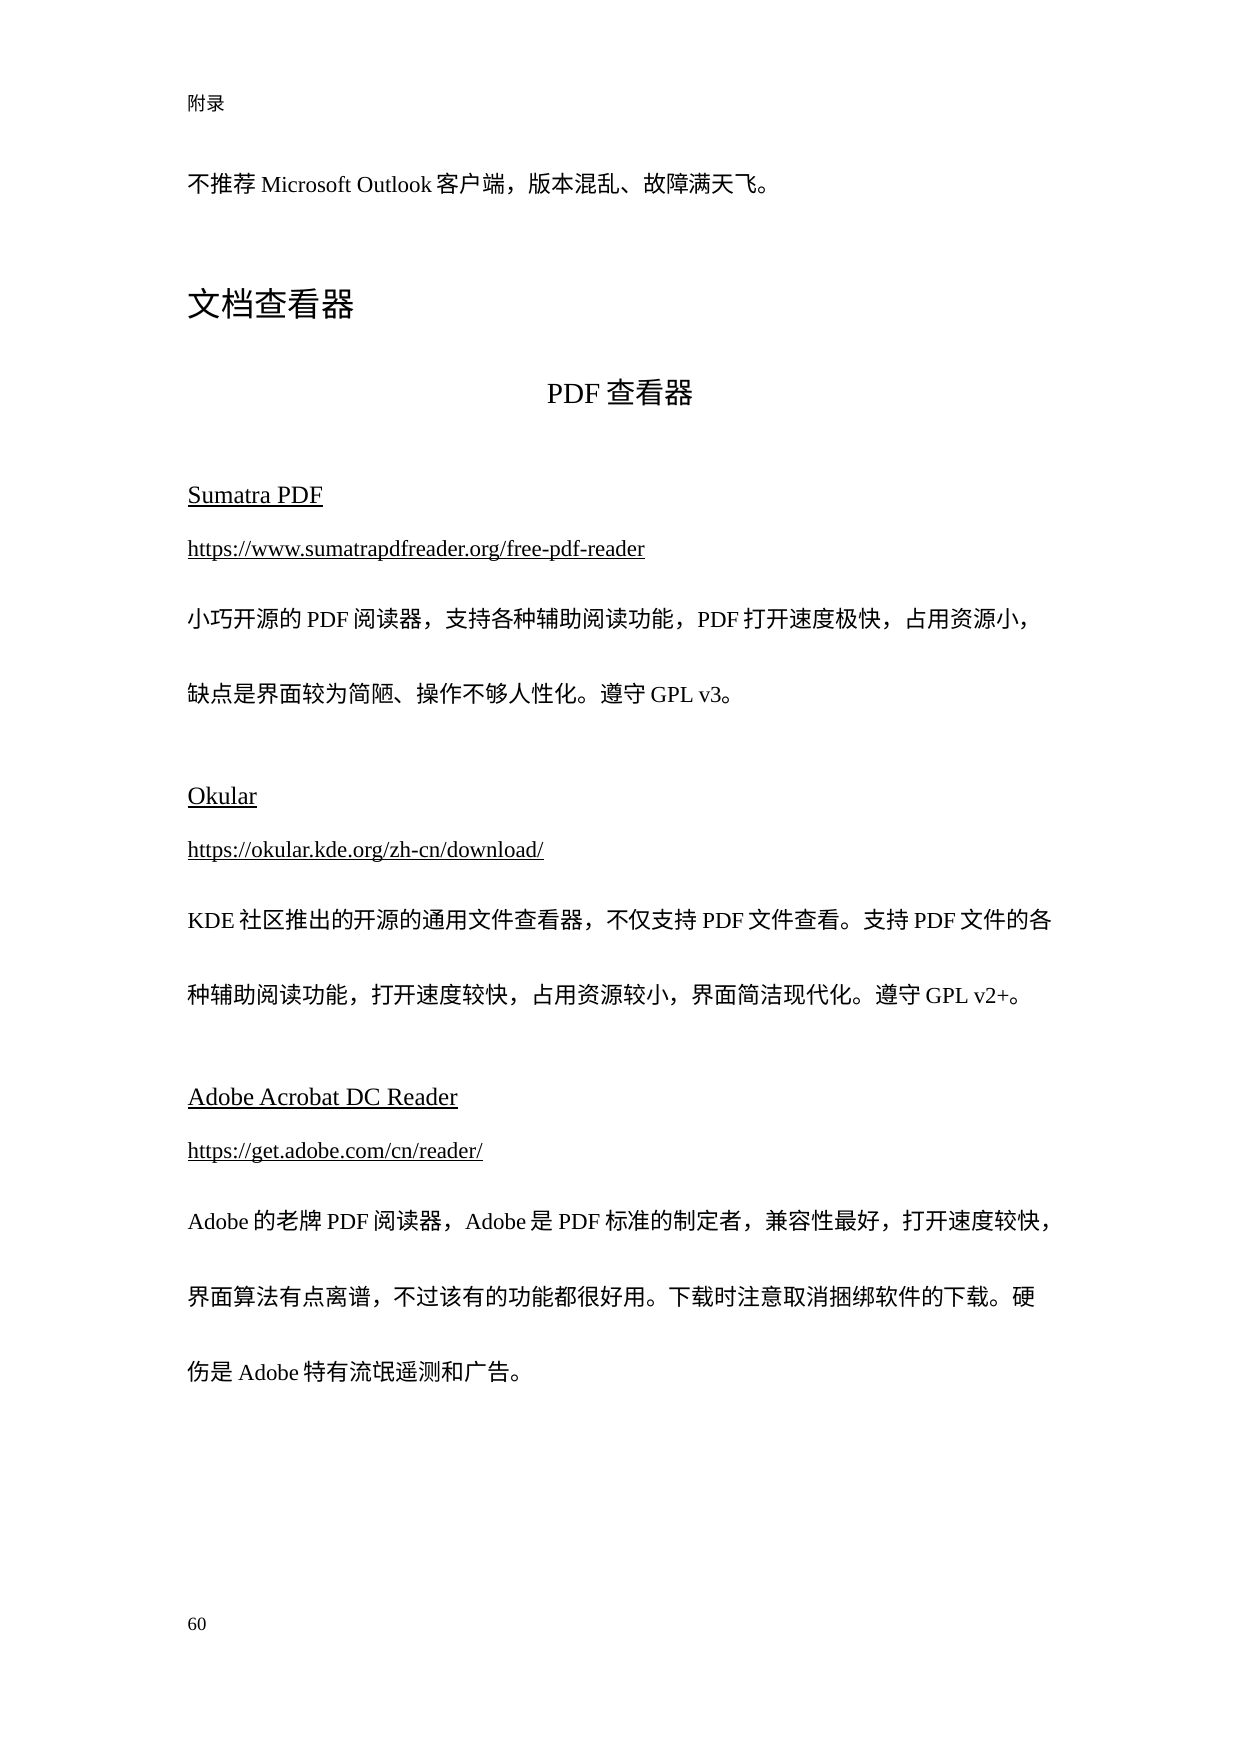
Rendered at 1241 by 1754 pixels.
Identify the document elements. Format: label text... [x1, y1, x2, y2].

subtitle Sumatra PDF [187, 478, 1053, 511]
text https://okular.kde.org/zh-cn/download/ [187, 833, 1053, 865]
subtitle PDF查看器 [187, 358, 1053, 423]
text 不推荐Microsoft Outlook客户端，版本混乱、故障满天飞。 [187, 150, 1053, 215]
text 小巧开源的PDF阅读器，支持各种辅助阅读功能，PDF打开速度极快，占用资源小，缺点是界面较为简陋、操作不够人性化。遵守GPL v3。 [187, 585, 1053, 725]
text https://www.sumatrapdfreader.org/free-pdf-reader [187, 532, 1053, 564]
text Adobe的老牌PDF阅读器，Adobe是PDF标准的制定者，兼容性最好，打开速度较快，界面算法有点离谱，不过该有的功能都很好用。下载时注意取消捆绑软件的下载。硬伤是Adobe特有流氓遥测和广告。 [187, 1187, 1053, 1403]
text https://get.adobe.com/cn/reader/ [187, 1134, 1053, 1166]
subtitle Adobe Acrobat DC Reader [187, 1081, 1053, 1113]
subtitle 文档查看器 [187, 269, 1053, 334]
subtitle Okular [187, 779, 1053, 812]
text KDE社区推出的开源的通用文件查看器，不仅支持PDF文件查看。支持PDF文件的各种辅助阅读功能，打开速度较快，占用资源较小，界面简洁现代化。遵守GPL v2+。 [187, 886, 1053, 1026]
